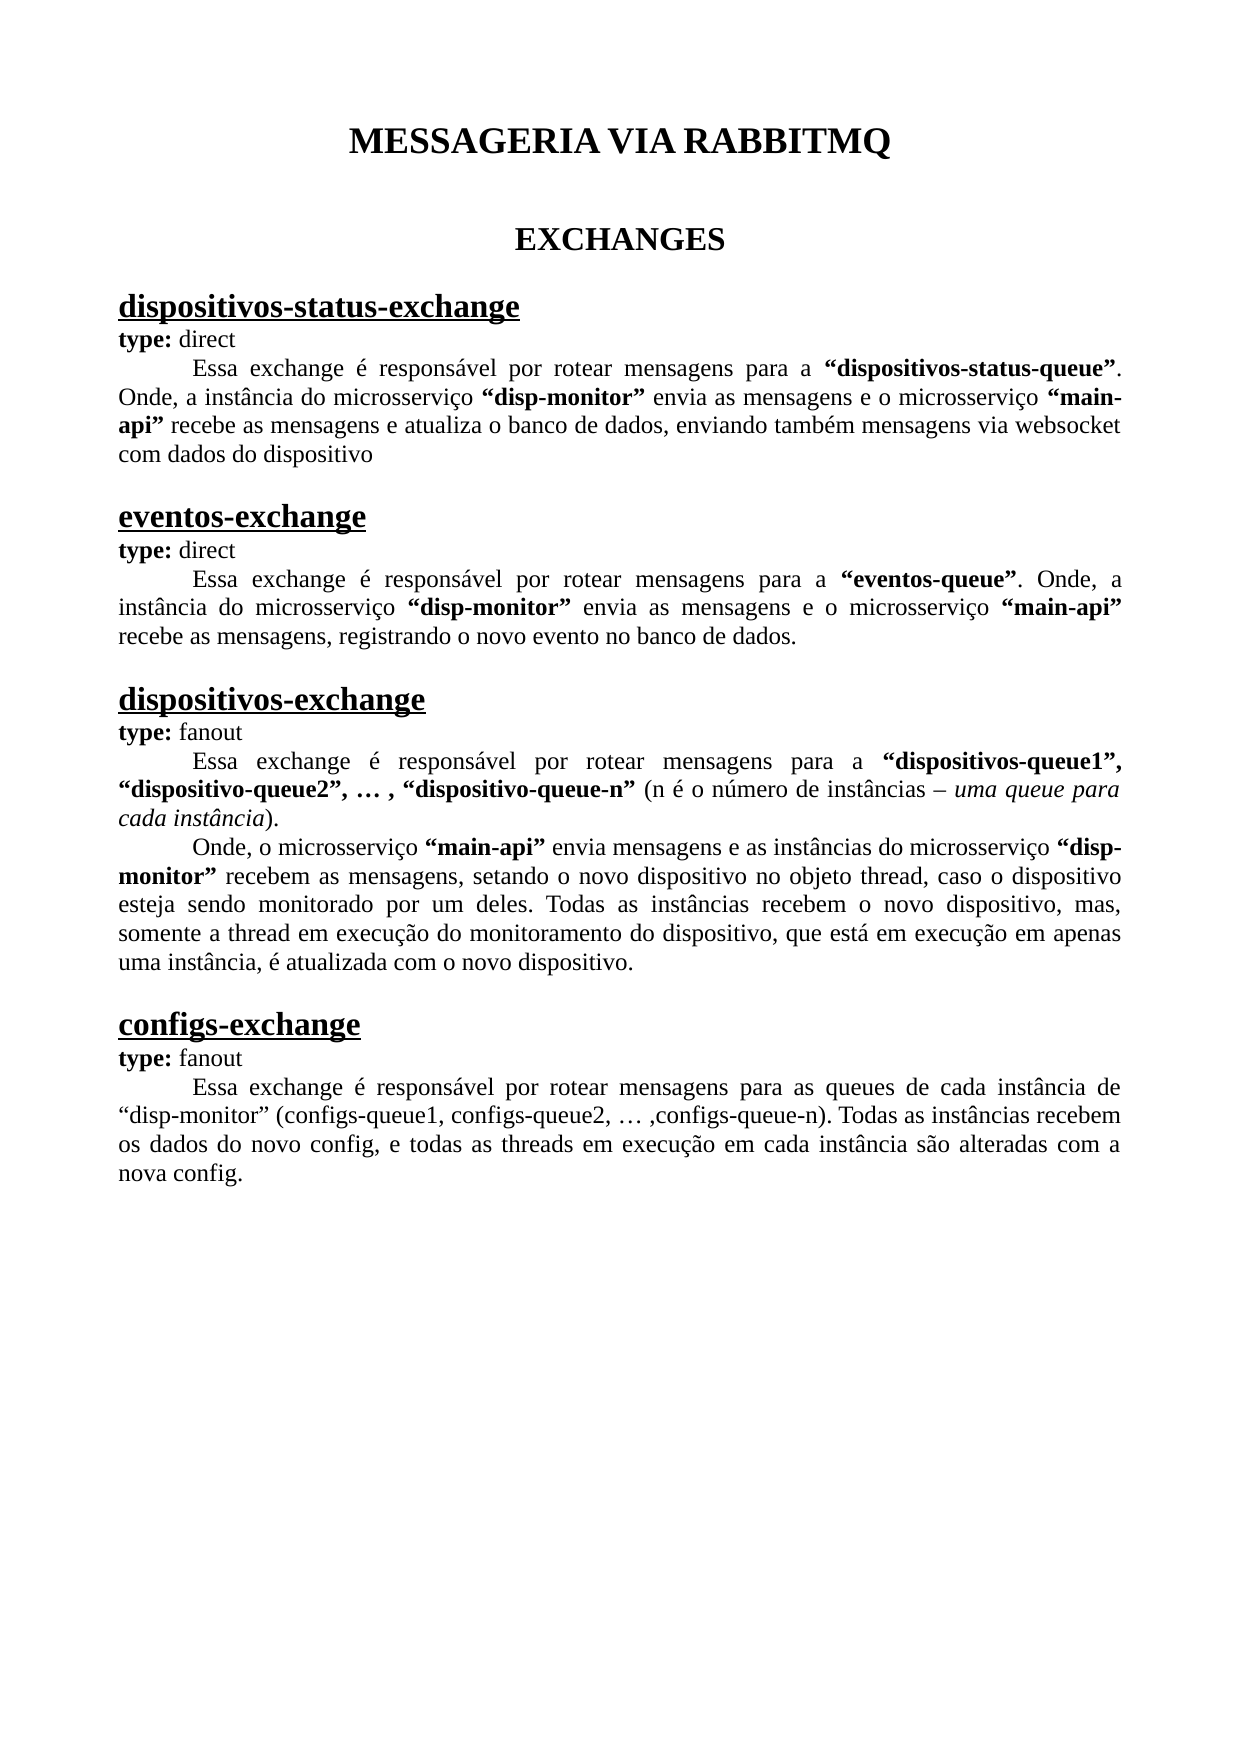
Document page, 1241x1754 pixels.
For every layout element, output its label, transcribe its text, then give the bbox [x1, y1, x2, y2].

text configs-exchange [118, 1004, 1122, 1043]
text Onde, o microsserviço “main-api” envia mensagens e as instâncias do microsserviço “disp-monitor” recebem as mensagens, setando o novo dispositivo no objeto thread, caso o dispositivo esteja sendo monitorado por um deles. Todas as instâncias recebem o novo dispositivo, mas, somente a thread em execução do monitoramento do dispositivo, que está em execução em apenas uma instância, é atualizada com o novo dispositivo. [118, 832, 1122, 976]
text MESSAGERIA VIA RABBITMQ [118, 118, 1122, 161]
text type: fanout [118, 717, 1122, 746]
text dispositivos-exchange [118, 679, 1122, 717]
text Essa exchange é responsável por rotear mensagens para a “eventos-queue”. Onde, a instância do microsserviço “disp-monitor” envia as mensagens e o microsserviço “main-api” recebe as mensagens, registrando o novo evento no banco de dados. [118, 564, 1122, 650]
text type: fanout [118, 1043, 1122, 1072]
text EXCHANGES [118, 219, 1122, 257]
text type: direct [118, 535, 1122, 564]
text type: direct [118, 324, 1122, 353]
text Essa exchange é responsável por rotear mensagens para a “dispositivos-queue1”, “dispositivo-queue2”, … , “dispositivo-queue-n” (n é o número de instâncias – uma queue para cada instância). [118, 746, 1122, 832]
text eventos-exchange [118, 497, 1122, 535]
text dispositivos-status-exchange [118, 286, 1122, 324]
text Essa exchange é responsável por rotear mensagens para as queues de cada instância de “disp-monitor” (configs-queue1, configs-queue2, … ,configs-queue-n). Todas as instâncias recebem os dados do novo config, e todas as threads em execução em cada instância são alteradas com a nova config. [118, 1072, 1122, 1187]
text Essa exchange é responsável por rotear mensagens para a “dispositivos-status-queue”. Onde, a instância do microsserviço “disp-monitor” envia as mensagens e o microsserviço “main-api” recebe as mensagens e atualiza o banco de dados, enviando também mensagens via websocket com dados do dispositivo [118, 353, 1122, 468]
